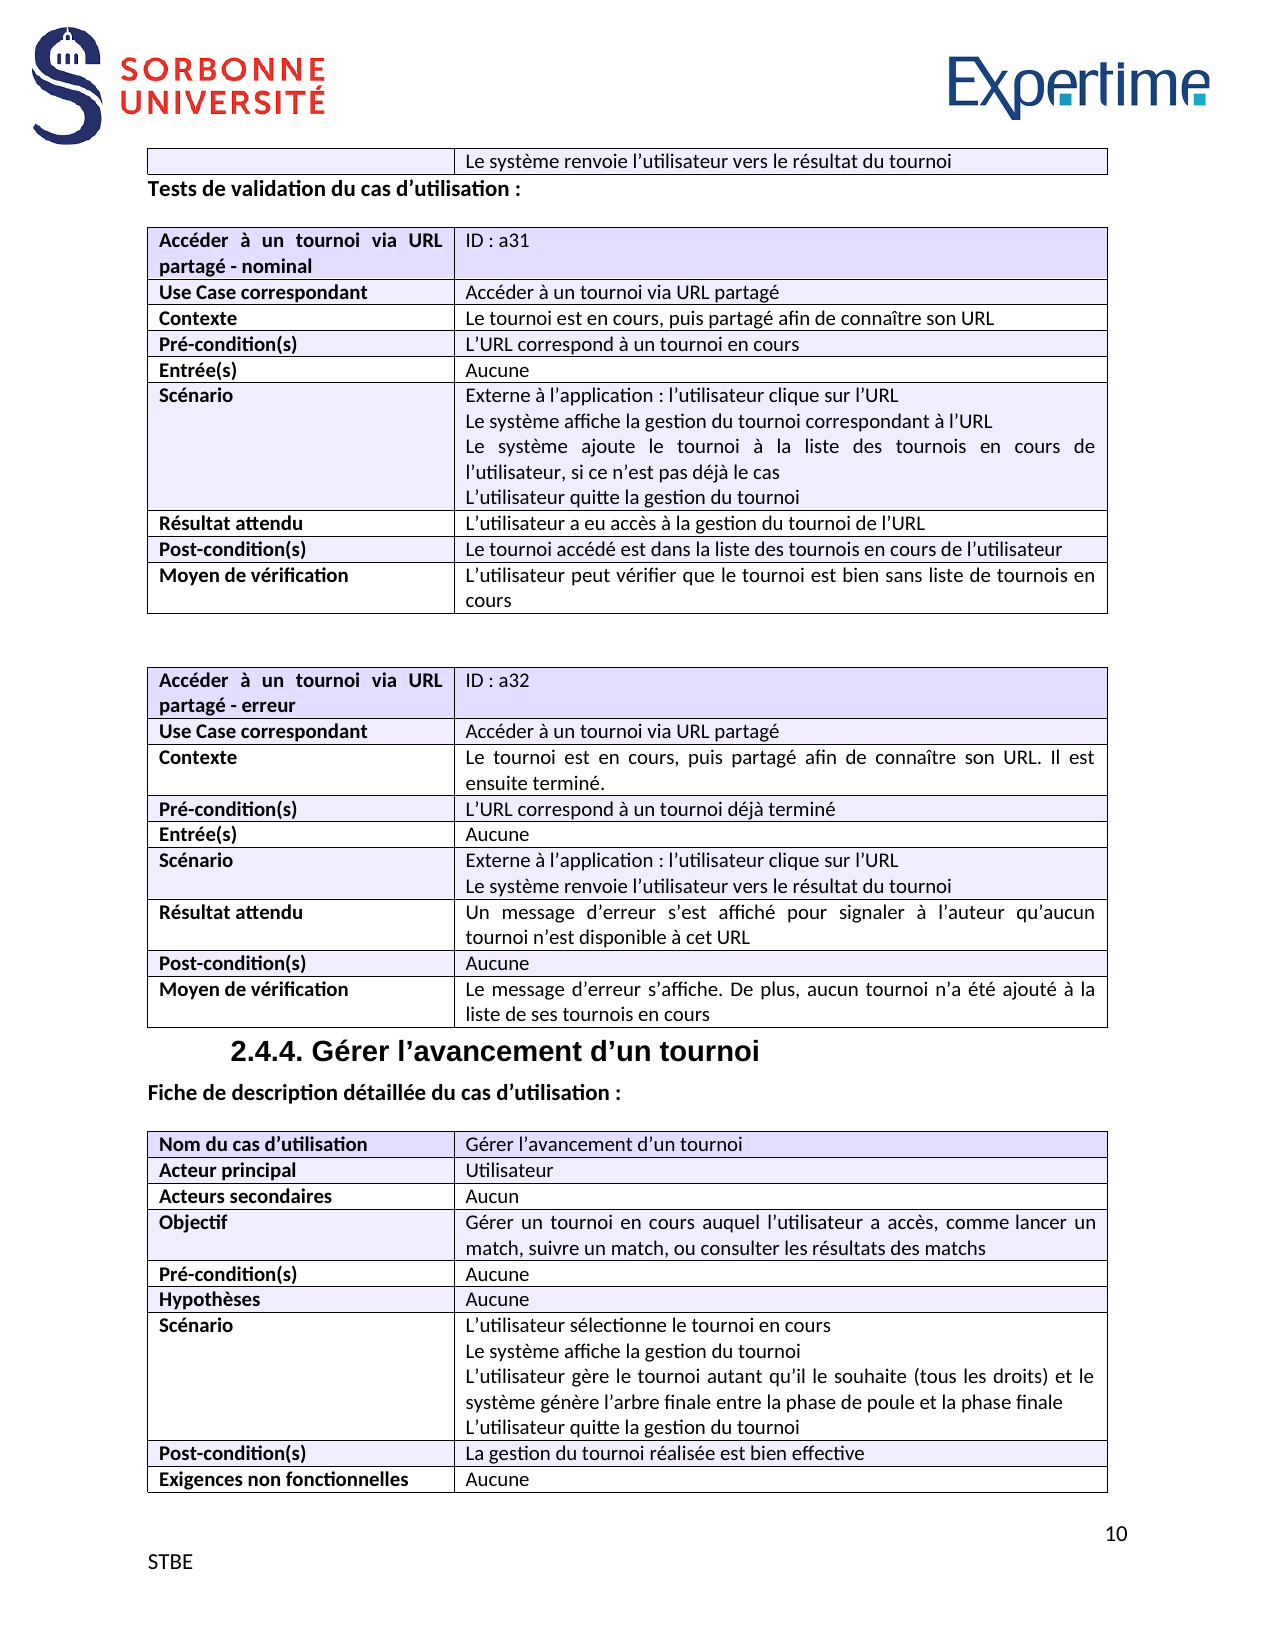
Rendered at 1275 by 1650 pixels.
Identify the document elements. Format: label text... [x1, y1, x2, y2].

picture [945, 52, 1210, 120]
table_cell Accéder à un tournoi via URL partagé [455, 719, 1107, 744]
table_cell Externe à l’application : l’utilisateur clique sur l’URL Le système renvoie l’utilisateur vers le résultat du tournoi [455, 848, 1107, 898]
table_cell [148, 149, 454, 173]
table_cell Use Case correspondant [148, 719, 454, 744]
table_cell Aucun [455, 1184, 1107, 1209]
table_cell Entrée(s) [148, 822, 454, 847]
table_cell Use Case correspondant [148, 280, 454, 304]
table_cell Aucune [455, 1467, 1107, 1492]
table_cell L’utilisateur sélectionne le tournoi en cours Le système affiche la gestion du tournoi L’utilisateur gère le tournoi autant qu’il le souhaite (tous les droits) et le système génère l’arbre finale entre la phase de poule et la phase finale L’utilisateur quitte la gestion du tournoi [455, 1313, 1107, 1440]
table_cell Aucune [455, 1261, 1107, 1286]
table_header Gérer l’avancement d’un tournoi [455, 1132, 1107, 1157]
table_cell Aucune [455, 951, 1107, 976]
table_cell Le tournoi accédé est dans la liste des tournois en cours de l’utilisateur [455, 537, 1107, 562]
table_cell Externe à l’application : l’utilisateur clique sur l’URL Le système affiche la gestion du tournoi correspondant à l’URL Le système ajoute le tournoi à la liste des tournois en cours de l’utilisateur, si ce n’est pas déjà le cas L’utilisateur quitte la gestion du tournoi [455, 383, 1107, 510]
table_header ID : a32 [455, 668, 1107, 718]
table_cell Le système renvoie l’utilisateur vers le résultat du tournoi [455, 149, 1107, 173]
table_cell Utilisateur [455, 1158, 1107, 1183]
table_cell Aucune [455, 1287, 1107, 1312]
table_cell Le tournoi est en cours, puis partagé afin de connaître son URL [455, 305, 1107, 330]
table_cell Objectif [148, 1210, 454, 1260]
table_cell Gérer un tournoi en cours auquel l’utilisateur a accès, comme lancer un match, suivre un match, ou consulter les résultats des matchs [455, 1210, 1107, 1260]
table_cell Aucune [455, 357, 1107, 382]
table_cell Un message d’erreur s’est affiché pour signaler à l’auteur qu’aucun tournoi n’est disponible à cet URL [455, 900, 1107, 950]
table_cell Acteur principal [148, 1158, 454, 1183]
table_cell Post-condition(s) [148, 1441, 454, 1466]
table_cell Résultat attendu [148, 511, 454, 536]
table_cell Résultat attendu [148, 900, 454, 950]
table_cell Scénario [148, 383, 454, 510]
table_cell Moyen de vérification [148, 977, 454, 1027]
table_cell L’utilisateur a eu accès à la gestion du tournoi de l’URL [455, 511, 1107, 536]
table_cell L’URL correspond à un tournoi déjà terminé [455, 796, 1107, 821]
picture [31, 26, 325, 145]
table_header ID : a31 [455, 228, 1107, 278]
text Tests de validation du cas d’utilisation : [148, 174, 1127, 202]
table_cell Le message d’erreur s’affiche. De plus, aucun tournoi n’a été ajouté à la liste de ses tournois en cours [455, 977, 1107, 1027]
table_cell Post-condition(s) [148, 951, 454, 976]
table_cell Scénario [148, 848, 454, 898]
table_cell Pré-condition(s) [148, 331, 454, 356]
table_cell Entrée(s) [148, 357, 454, 382]
table_cell L’URL correspond à un tournoi en cours [455, 331, 1107, 356]
table_cell L’utilisateur peut vérifier que le tournoi est bien sans liste de tournois en cours [455, 563, 1107, 613]
table_cell Scénario [148, 1313, 454, 1440]
table_header Nom du cas d’utilisation [148, 1132, 454, 1157]
table_cell Contexte [148, 745, 454, 795]
table_cell Post-condition(s) [148, 537, 454, 562]
table_cell Pré-condition(s) [148, 1261, 454, 1286]
table_header Accéder à un tournoi via URL partagé - nominal [148, 228, 454, 278]
table_cell Acteurs secondaires [148, 1184, 454, 1209]
table_cell Moyen de vérification [148, 563, 454, 613]
table_cell Exigences non fonctionnelles [148, 1467, 454, 1492]
subtitle Gérer l’avancement d’un tournoi [230, 1033, 1127, 1067]
table_cell Pré-condition(s) [148, 796, 454, 821]
table_header Accéder à un tournoi via URL partagé - erreur [148, 668, 454, 718]
table_cell Le tournoi est en cours, puis partagé afin de connaître son URL. Il est ensuite terminé. [455, 745, 1107, 795]
text Fiche de description détaillée du cas d’utilisation : [148, 1078, 1127, 1106]
table_cell Aucune [455, 822, 1107, 847]
table_cell La gestion du tournoi réalisée est bien effective [455, 1441, 1107, 1466]
table_cell Accéder à un tournoi via URL partagé [455, 280, 1107, 304]
table_cell Hypothèses [148, 1287, 454, 1312]
table_cell Contexte [148, 305, 454, 330]
